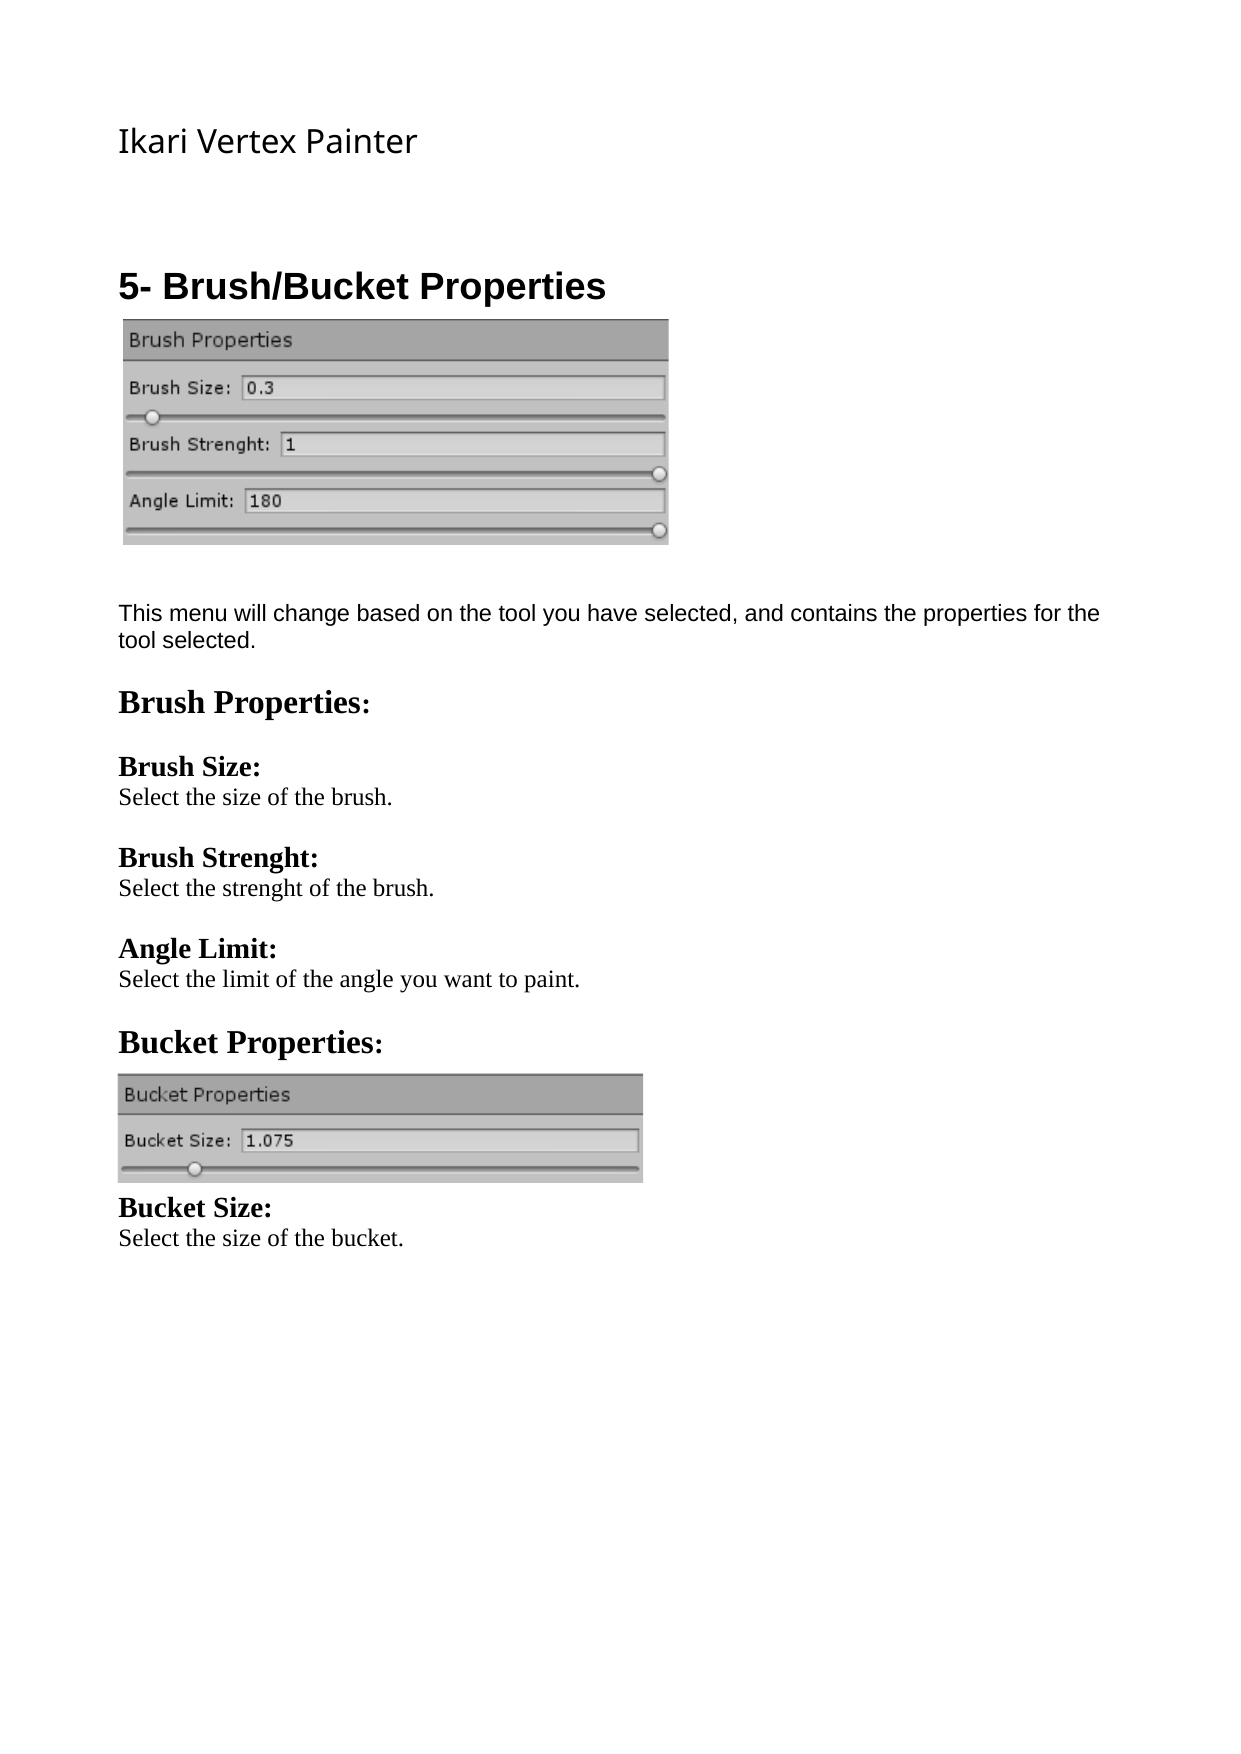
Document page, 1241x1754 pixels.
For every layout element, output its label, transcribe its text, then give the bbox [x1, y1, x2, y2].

text Bucket Properties: [118, 1022, 1122, 1060]
text Brush Strenght: [118, 840, 1122, 873]
text Brush Properties: [118, 682, 1122, 720]
text Select the size of the bucket. [118, 1223, 1122, 1252]
text Select the limit of the angle you want to paint. [118, 964, 1122, 993]
text Select the size of the brush. [118, 782, 1122, 811]
text This menu will change based on the tool you have selected, and contains the properties for the tool selected. [118, 599, 1122, 653]
picture [117, 1073, 644, 1183]
text Select the strenght of the brush. [118, 873, 1122, 902]
text Brush Size: [118, 749, 1122, 782]
text Angle Limit: [118, 931, 1122, 964]
picture [123, 319, 669, 545]
subtitle 5- Brush/Bucket Properties [118, 263, 1122, 307]
text Bucket Size: [118, 1190, 1122, 1223]
